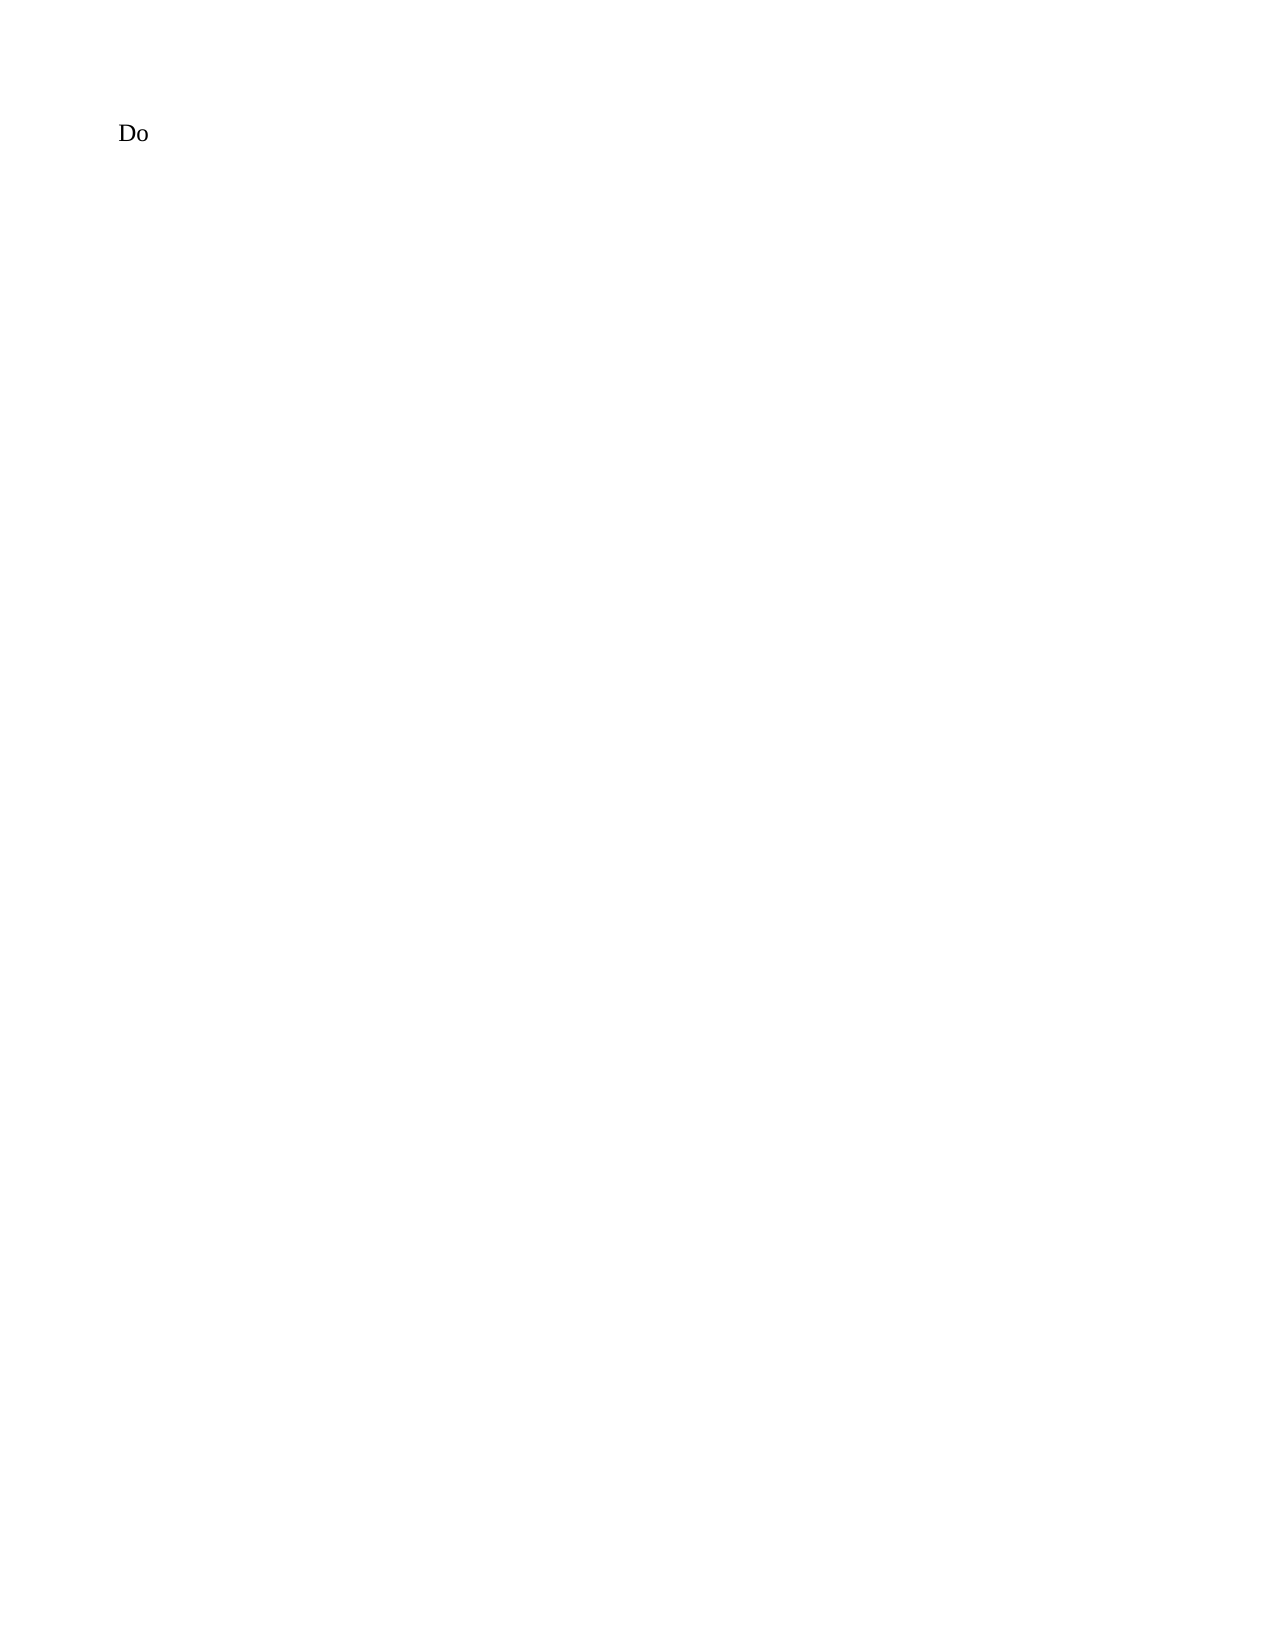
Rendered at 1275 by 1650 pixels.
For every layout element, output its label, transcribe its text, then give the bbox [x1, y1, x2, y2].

text Do [118, 118, 1157, 147]
